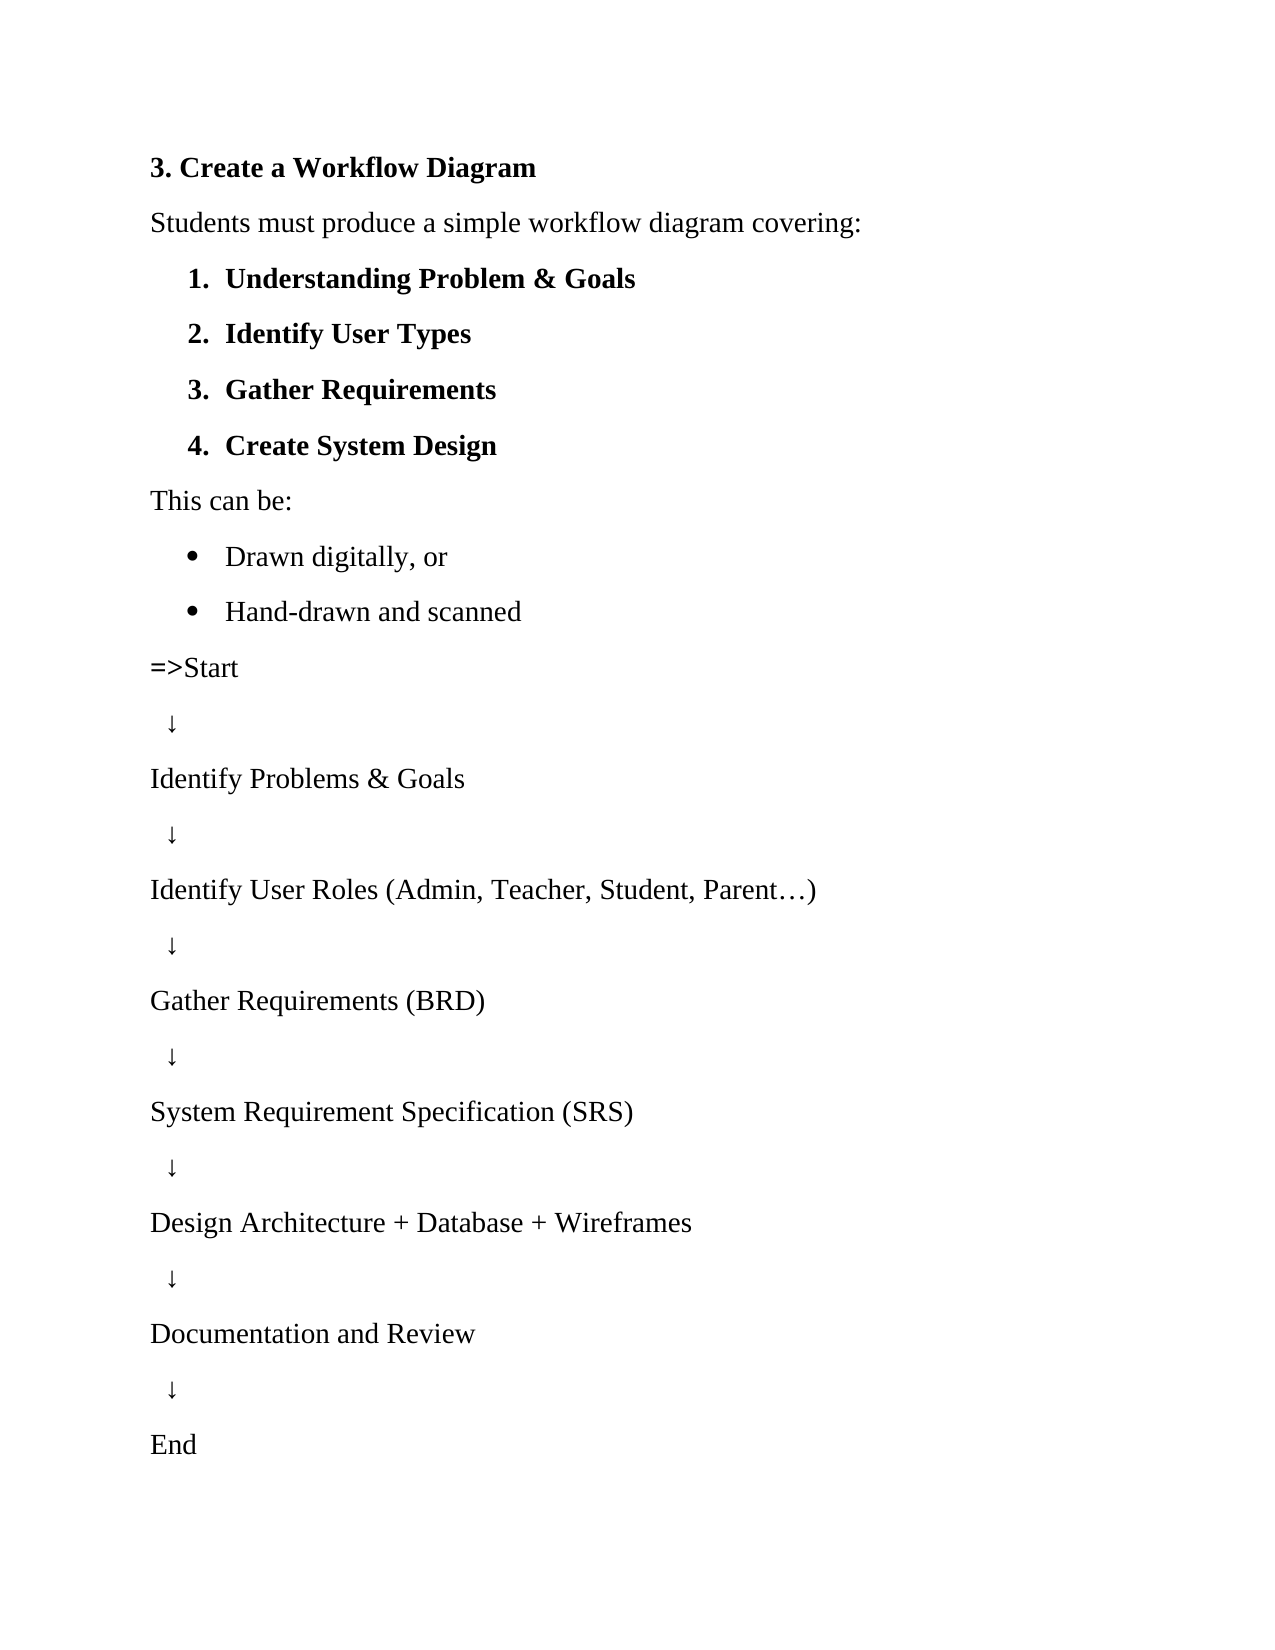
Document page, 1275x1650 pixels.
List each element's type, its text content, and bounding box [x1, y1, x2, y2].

list Identify User Types [187, 317, 1125, 350]
text Identify Problems & Goals [150, 761, 1125, 794]
text ↓ [150, 705, 1125, 739]
text Identify User Roles (Admin, Teacher, Student, Parent…) [150, 872, 1125, 906]
text System Requirement Specification (SRS) [150, 1094, 1125, 1128]
text This can be: [150, 483, 1125, 517]
text 3. Create a Workflow Diagram [150, 150, 1125, 183]
text Design Architecture + Database + Wireframes [150, 1205, 1125, 1239]
text Students must produce a simple workflow diagram covering: [150, 206, 1125, 239]
text ↓ [150, 927, 1125, 961]
list Hand-drawn and scanned [187, 594, 1125, 628]
list Gather Requirements [187, 372, 1125, 406]
text Documentation and Review [150, 1316, 1125, 1350]
text ↓ [150, 1038, 1125, 1072]
list Drawn digitally, or [187, 539, 1125, 572]
text ↓ [150, 816, 1125, 850]
text Gather Requirements (BRD) [150, 983, 1125, 1017]
list Understanding Problem & Goals [187, 261, 1125, 294]
text ↓ [150, 1372, 1125, 1405]
list Create System Design [187, 428, 1125, 461]
text ↓ [150, 1261, 1125, 1294]
text =>Start [150, 650, 1125, 683]
text End [150, 1427, 1125, 1461]
text ↓ [150, 1149, 1125, 1183]
